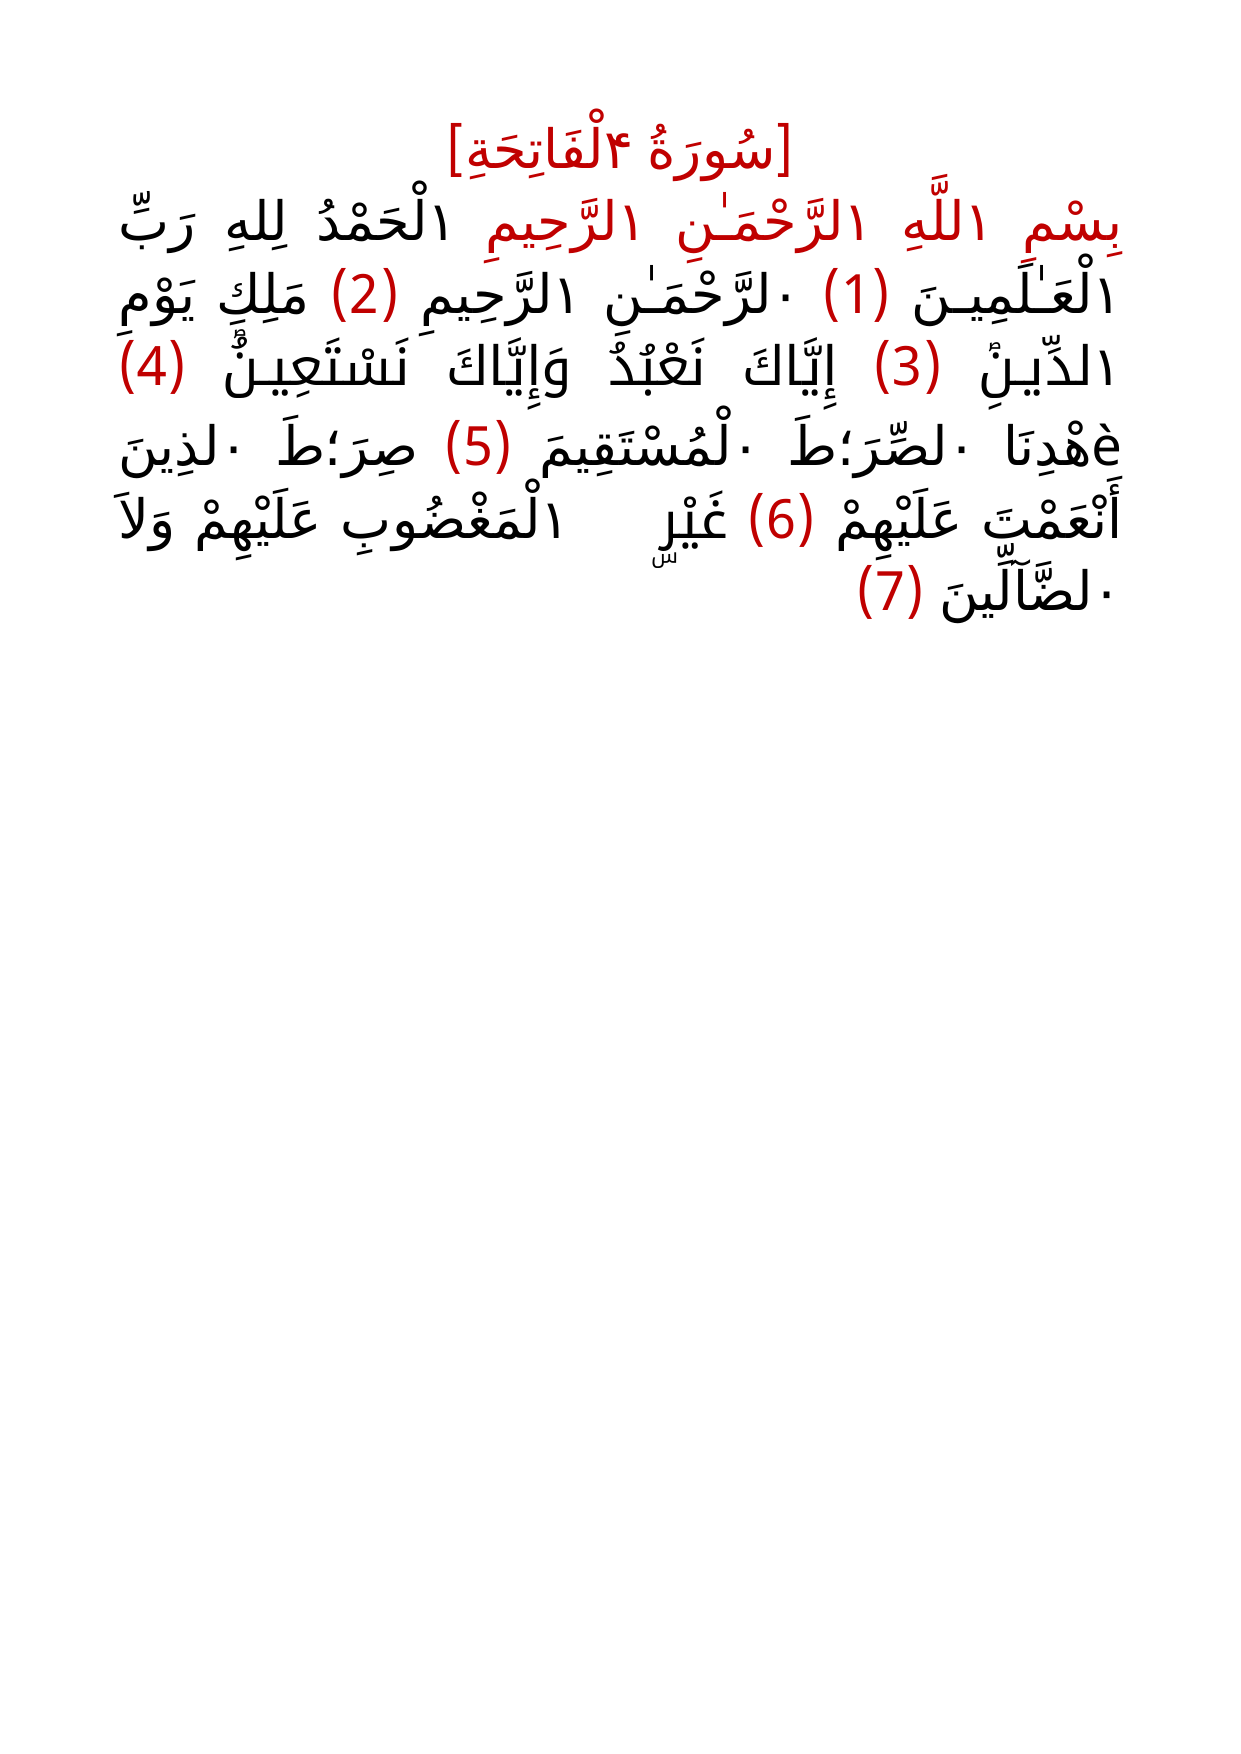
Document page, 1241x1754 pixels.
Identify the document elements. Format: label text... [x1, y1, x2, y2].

text بِسْمِ ۱للَّهِ ۱لرَّحْمَـٰنِ ۱لرَّحِيمِ ۱لْحَمْدُ لِلهِ رَبِّ ۱لْعَـٰلَمِيـنَ (1) ۰لرَّحْمَـٰنِ ۱لرَّحِيمِ (2) مَلِكِ يَوْمِ ۱لدِّيـنِؐ (3) إِيَّاكَ نَعْبُدُ وَإِيَّاكَ نَسْتَعِيـنُؐ (4) èهْدِنَا ۰لصِّرَ؛طَ ۰لْمُسْتَقِيمَ (5) صِرَ؛طَ ۰لذِينَ أَنْعَمْتَ عَلَيْهِمْ (6) غَيْرۣ ۱لْمَغْضُوبِ عَلَيْهِمْ وَلاَ ۰لضَّآلِّينَ (7) [118, 191, 1122, 632]
subtitle [سُورَةُ ۴لْفَاتِحَةِ] [118, 118, 1122, 191]
